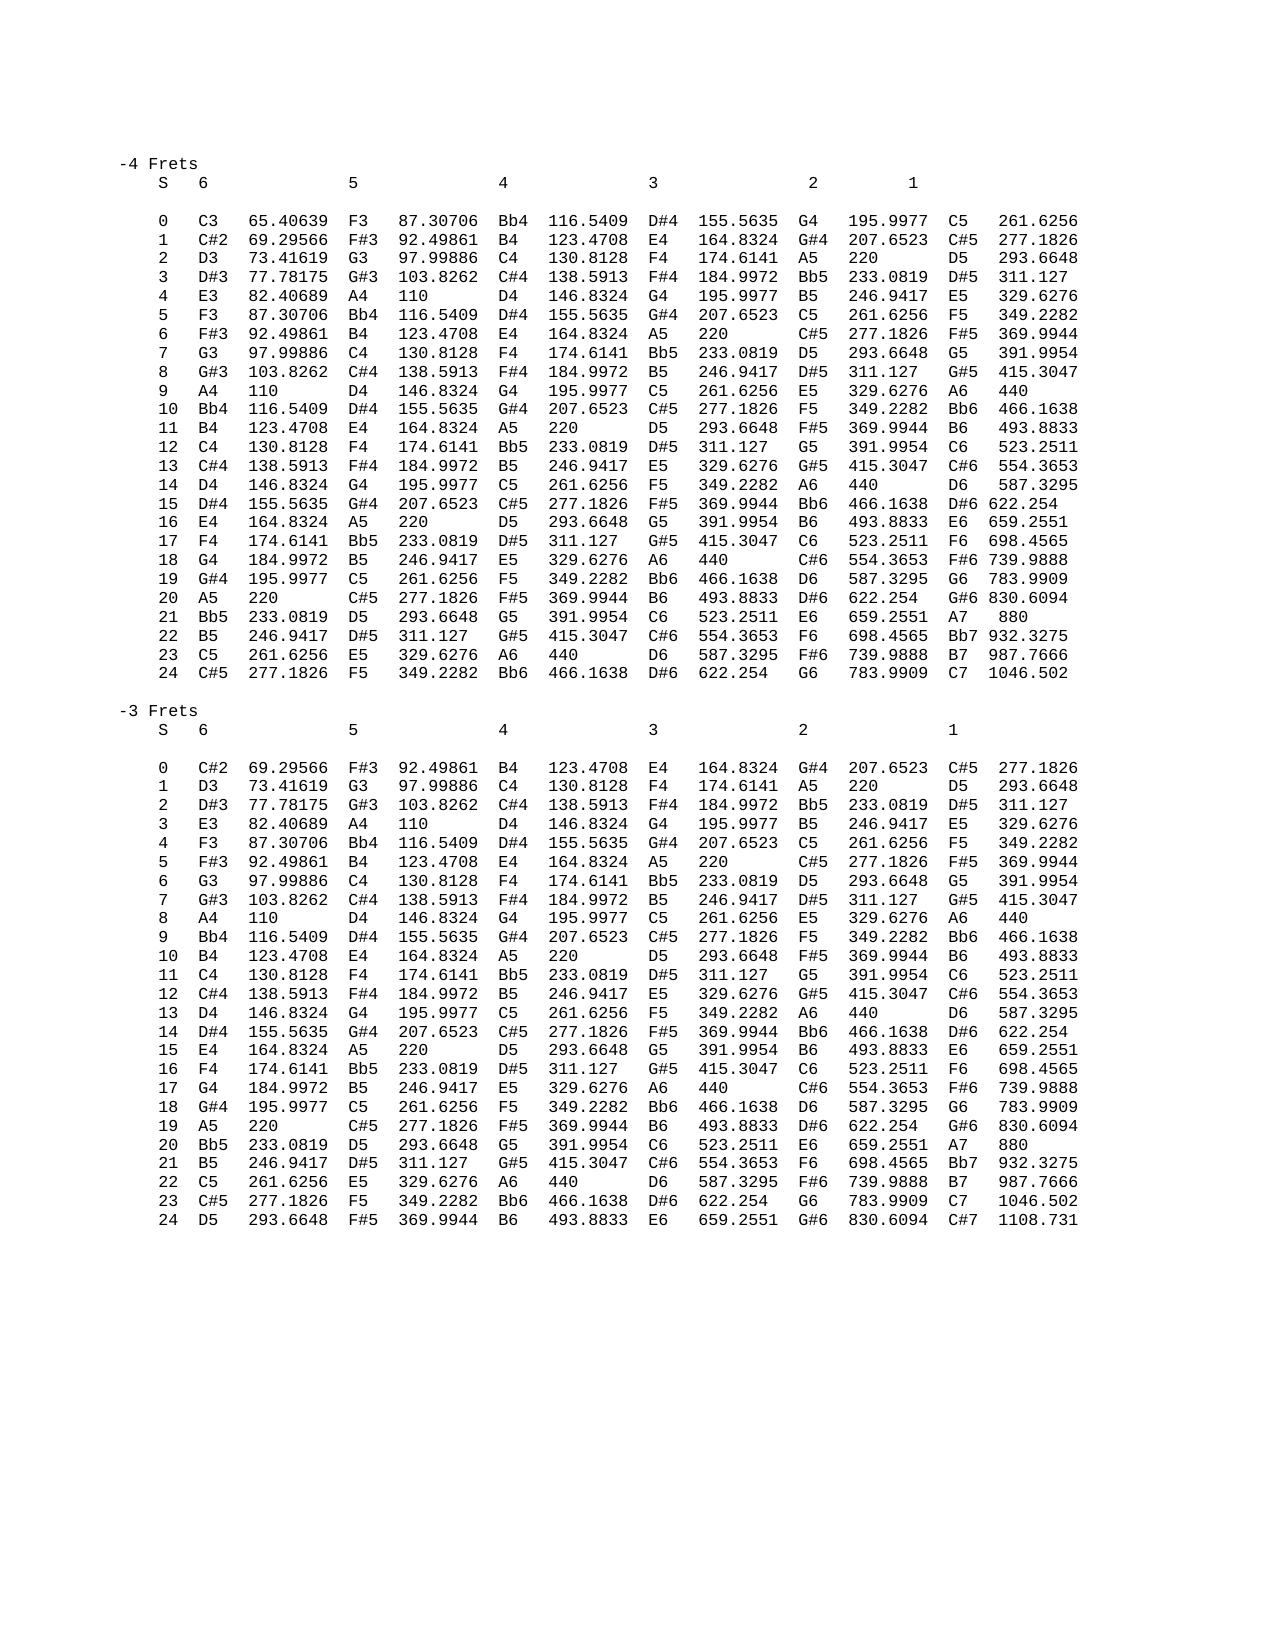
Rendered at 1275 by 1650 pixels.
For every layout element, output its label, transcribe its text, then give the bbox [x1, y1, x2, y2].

text -3 Frets [118, 703, 1157, 721]
text 22 C5 261.6256 E5 329.6276 A6 440 D6 587.3295 F#6 739.9888 B7 987.7666 [118, 1174, 1157, 1193]
text S 6 5 4 3 2 1 [118, 721, 1157, 740]
text 3 E3 82.40689 A4 110 D4 146.8324 G4 195.9977 B5 246.9417 E5 329.6276 [118, 816, 1157, 834]
text 11 C4 130.8128 F4 174.6141 Bb5 233.0819 D#5 311.127 G5 391.9954 C6 523.2511 [118, 967, 1157, 985]
text 7 G3 97.99886 C4 130.8128 F4 174.6141 Bb5 233.0819 D5 293.6648 G5 391.9954 [118, 344, 1157, 363]
text 20 A5 220 C#5 277.1826 F#5 369.9944 B6 493.8833 D#6 622.254 G#6 830.6094 [118, 589, 1157, 608]
text 19 A5 220 C#5 277.1826 F#5 369.9944 B6 493.8833 D#6 622.254 G#6 830.6094 [118, 1117, 1157, 1136]
text 8 G#3 103.8262 C#4 138.5913 F#4 184.9972 B5 246.9417 D#5 311.127 G#5 415.3047 [118, 363, 1157, 382]
text 1 D3 73.41619 G3 97.99886 C4 130.8128 F4 174.6141 A5 220 D5 293.6648 [118, 778, 1157, 797]
text 1 C#2 69.29566 F#3 92.49861 B4 123.4708 E4 164.8324 G#4 207.6523 C#5 277.1826 [118, 231, 1157, 250]
text 5 F#3 92.49861 B4 123.4708 E4 164.8324 A5 220 C#5 277.1826 F#5 369.9944 [118, 853, 1157, 872]
text 24 D5 293.6648 F#5 369.9944 B6 493.8833 E6 659.2551 G#6 830.6094 C#7 1108.731 [118, 1212, 1157, 1231]
text 6 G3 97.99886 C4 130.8128 F4 174.6141 Bb5 233.0819 D5 293.6648 G5 391.9954 [118, 872, 1157, 891]
text 14 D#4 155.5635 G#4 207.6523 C#5 277.1826 F#5 369.9944 Bb6 466.1638 D#6 622.254 [118, 1023, 1157, 1042]
text 6 F#3 92.49861 B4 123.4708 E4 164.8324 A5 220 C#5 277.1826 F#5 369.9944 [118, 326, 1157, 344]
text 4 F3 87.30706 Bb4 116.5409 D#4 155.5635 G#4 207.6523 C5 261.6256 F5 349.2282 [118, 834, 1157, 853]
text S 6 5 4 3 2 1 [118, 175, 1157, 193]
text 10 Bb4 116.5409 D#4 155.5635 G#4 207.6523 C#5 277.1826 F5 349.2282 Bb6 466.1638 [118, 401, 1157, 420]
text 22 B5 246.9417 D#5 311.127 G#5 415.3047 C#6 554.3653 F6 698.4565 Bb7 932.3275 [118, 627, 1157, 646]
text 2 D#3 77.78175 G#3 103.8262 C#4 138.5913 F#4 184.9972 Bb5 233.0819 D#5 311.127 [118, 797, 1157, 816]
text 21 B5 246.9417 D#5 311.127 G#5 415.3047 C#6 554.3653 F6 698.4565 Bb7 932.3275 [118, 1155, 1157, 1174]
text 9 Bb4 116.5409 D#4 155.5635 G#4 207.6523 C#5 277.1826 F5 349.2282 Bb6 466.1638 [118, 929, 1157, 948]
text 15 E4 164.8324 A5 220 D5 293.6648 G5 391.9954 B6 493.8833 E6 659.2551 [118, 1042, 1157, 1061]
text -4 Frets [118, 156, 1157, 175]
text 20 Bb5 233.0819 D5 293.6648 G5 391.9954 C6 523.2511 E6 659.2551 A7 880 [118, 1136, 1157, 1155]
text 3 D#3 77.78175 G#3 103.8262 C#4 138.5913 F#4 184.9972 Bb5 233.0819 D#5 311.127 [118, 269, 1157, 288]
text 13 C#4 138.5913 F#4 184.9972 B5 246.9417 E5 329.6276 G#5 415.3047 C#6 554.3653 [118, 457, 1157, 476]
text 13 D4 146.8324 G4 195.9977 C5 261.6256 F5 349.2282 A6 440 D6 587.3295 [118, 1004, 1157, 1023]
text 5 F3 87.30706 Bb4 116.5409 D#4 155.5635 G#4 207.6523 C5 261.6256 F5 349.2282 [118, 307, 1157, 326]
text 23 C#5 277.1826 F5 349.2282 Bb6 466.1638 D#6 622.254 G6 783.9909 C7 1046.502 [118, 1193, 1157, 1212]
text 24 C#5 277.1826 F5 349.2282 Bb6 466.1638 D#6 622.254 G6 783.9909 C7 1046.502 [118, 665, 1157, 684]
text 15 D#4 155.5635 G#4 207.6523 C#5 277.1826 F#5 369.9944 Bb6 466.1638 D#6 622.254 [118, 495, 1157, 514]
text 17 G4 184.9972 B5 246.9417 E5 329.6276 A6 440 C#6 554.3653 F#6 739.9888 [118, 1080, 1157, 1098]
text 21 Bb5 233.0819 D5 293.6648 G5 391.9954 C6 523.2511 E6 659.2551 A7 880 [118, 608, 1157, 627]
text 12 C4 130.8128 F4 174.6141 Bb5 233.0819 D#5 311.127 G5 391.9954 C6 523.2511 [118, 439, 1157, 457]
text 4 E3 82.40689 A4 110 D4 146.8324 G4 195.9977 B5 246.9417 E5 329.6276 [118, 288, 1157, 307]
text 18 G#4 195.9977 C5 261.6256 F5 349.2282 Bb6 466.1638 D6 587.3295 G6 783.9909 [118, 1098, 1157, 1117]
text 18 G4 184.9972 B5 246.9417 E5 329.6276 A6 440 C#6 554.3653 F#6 739.9888 [118, 552, 1157, 571]
text 10 B4 123.4708 E4 164.8324 A5 220 D5 293.6648 F#5 369.9944 B6 493.8833 [118, 948, 1157, 967]
text 8 A4 110 D4 146.8324 G4 195.9977 C5 261.6256 E5 329.6276 A6 440 [118, 910, 1157, 929]
text 11 B4 123.4708 E4 164.8324 A5 220 D5 293.6648 F#5 369.9944 B6 493.8833 [118, 420, 1157, 439]
text 0 C#2 69.29566 F#3 92.49861 B4 123.4708 E4 164.8324 G#4 207.6523 C#5 277.1826 [118, 759, 1157, 778]
text 16 F4 174.6141 Bb5 233.0819 D#5 311.127 G#5 415.3047 C6 523.2511 F6 698.4565 [118, 1061, 1157, 1080]
text 17 F4 174.6141 Bb5 233.0819 D#5 311.127 G#5 415.3047 C6 523.2511 F6 698.4565 [118, 533, 1157, 552]
text 0 C3 65.40639 F3 87.30706 Bb4 116.5409 D#4 155.5635 G4 195.9977 C5 261.6256 [118, 212, 1157, 231]
text 7 G#3 103.8262 C#4 138.5913 F#4 184.9972 B5 246.9417 D#5 311.127 G#5 415.3047 [118, 891, 1157, 910]
text 9 A4 110 D4 146.8324 G4 195.9977 C5 261.6256 E5 329.6276 A6 440 [118, 382, 1157, 401]
text 14 D4 146.8324 G4 195.9977 C5 261.6256 F5 349.2282 A6 440 D6 587.3295 [118, 476, 1157, 495]
text 12 C#4 138.5913 F#4 184.9972 B5 246.9417 E5 329.6276 G#5 415.3047 C#6 554.3653 [118, 985, 1157, 1004]
text 23 C5 261.6256 E5 329.6276 A6 440 D6 587.3295 F#6 739.9888 B7 987.7666 [118, 646, 1157, 665]
text 2 D3 73.41619 G3 97.99886 C4 130.8128 F4 174.6141 A5 220 D5 293.6648 [118, 250, 1157, 269]
text 19 G#4 195.9977 C5 261.6256 F5 349.2282 Bb6 466.1638 D6 587.3295 G6 783.9909 [118, 571, 1157, 589]
text 16 E4 164.8324 A5 220 D5 293.6648 G5 391.9954 B6 493.8833 E6 659.2551 [118, 514, 1157, 533]
